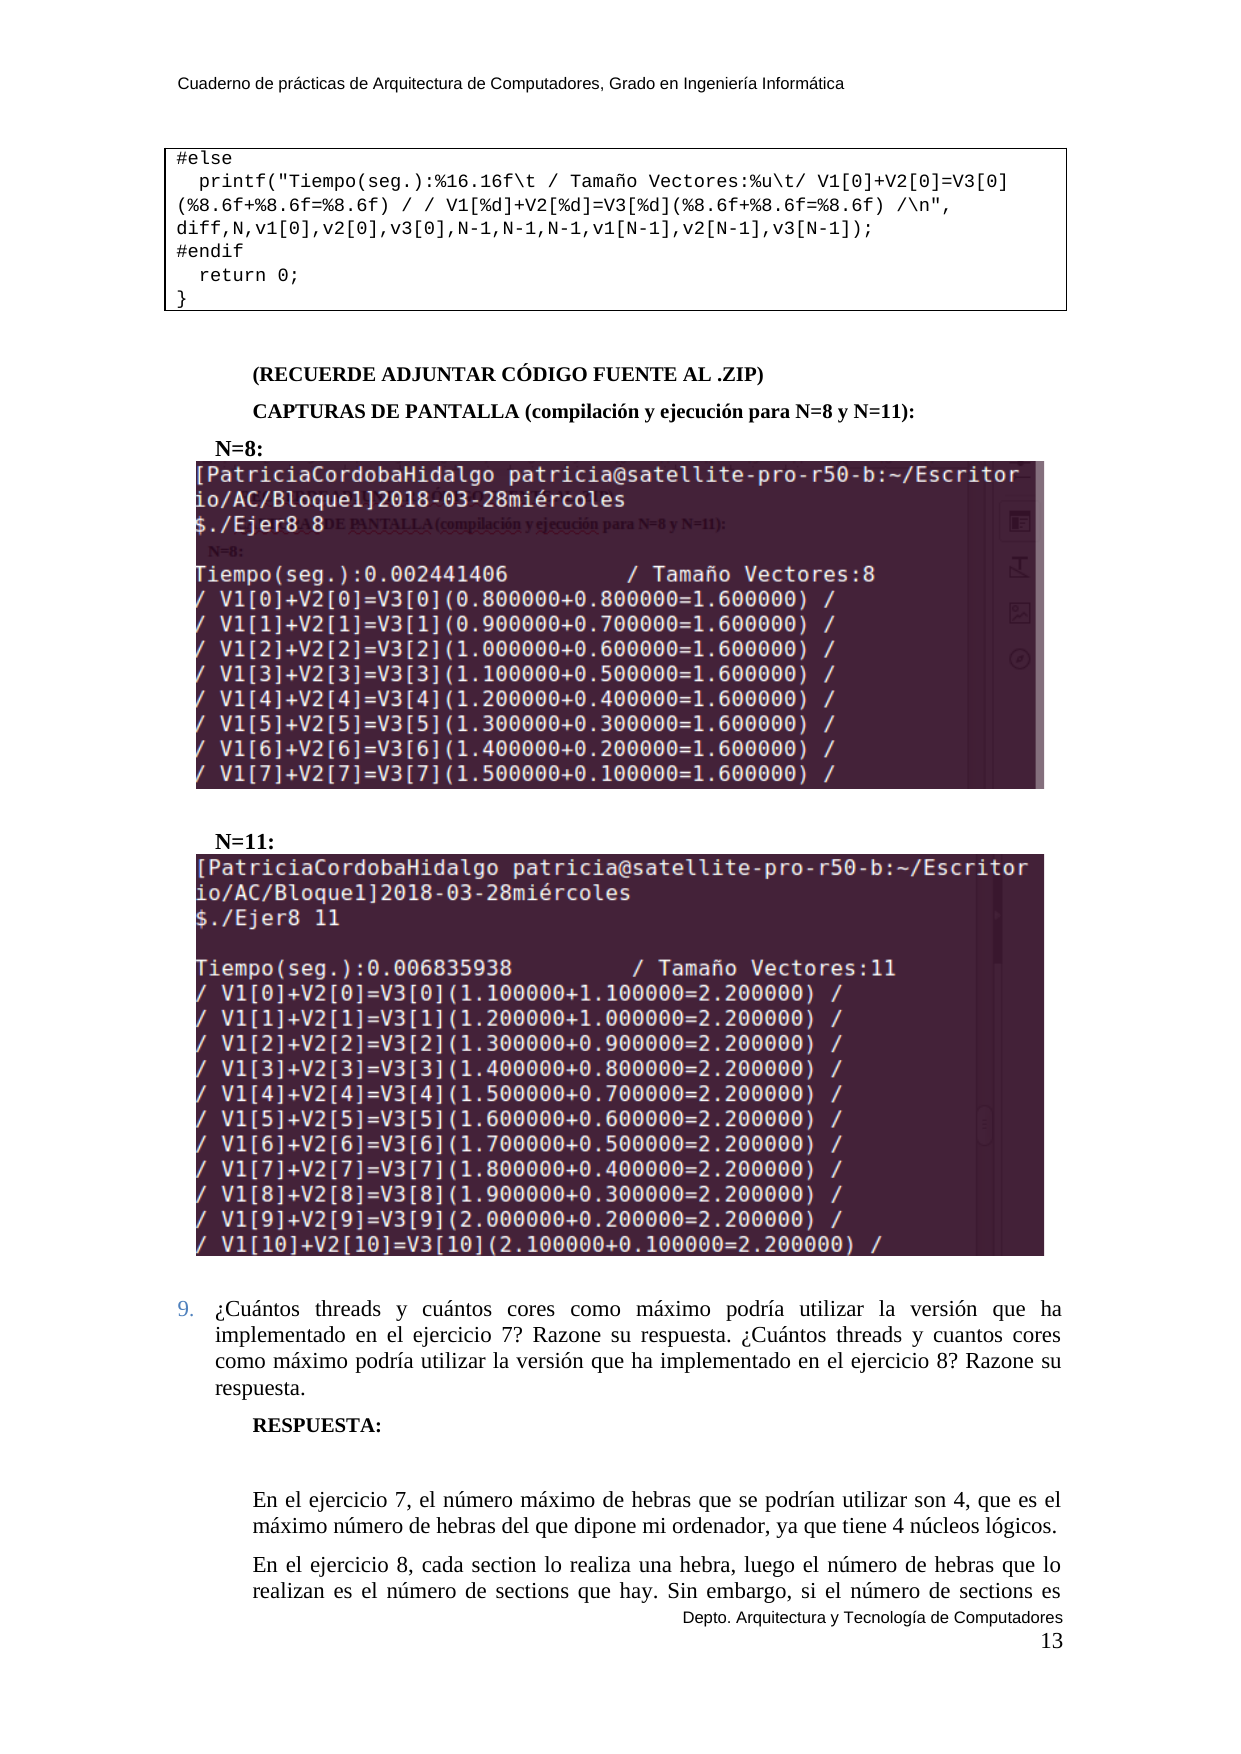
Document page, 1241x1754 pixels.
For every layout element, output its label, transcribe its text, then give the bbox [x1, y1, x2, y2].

text En el ejercicio 8, cada section lo realiza una hebra, luego el número de hebras que lo realizan es el número de sections que hay. Sin embargo, si el número de sections es [252, 1551, 1063, 1604]
text N=11: [215, 828, 1063, 854]
picture [196, 854, 1045, 1256]
table_header #else printf("Tiempo(seg.):%16.16f\t / Tamaño Vectores:%u\t/ V1[0]+V2[0]=V3[0](%8.6f+%8.6f=%8.6f) / / V1[%d]+V2[%d]=V3[%d](%8.6f+%8.6f=%8.6f) /\n", diff,N,v1[0],v2[0],v3[0],N-1,N-1,N-1,v1[N-1],v2[N-1],v3[N-1]); #endif return 0; } [166, 149, 1066, 310]
picture [196, 461, 1045, 789]
text (RECUERDE ADJUNTAR CÓDIGO FUENTE AL .ZIP) [252, 362, 1063, 386]
text En el ejercicio 7, el número máximo de hebras que se podrían utilizar son 4, que es el máximo número de hebras del que dipone mi ordenador, ya que tiene 4 núcleos lógicos. [252, 1486, 1063, 1538]
text RESPUESTA: [252, 1413, 1063, 1437]
text N=8: [215, 436, 1063, 462]
list ¿Cuántos threads y cuántos cores como máximo podría utilizar la versión que ha implementado en el ejercicio 7? Razone su respuesta. ¿Cuántos threads y cuantos cores como máximo podría utilizar la versión que ha implementado en el ejercicio 8? Razone su respuesta. [177, 1295, 1063, 1400]
text CAPTURAS DE PANTALLA (compilación y ejecución para N=8 y N=11): [252, 399, 1063, 423]
